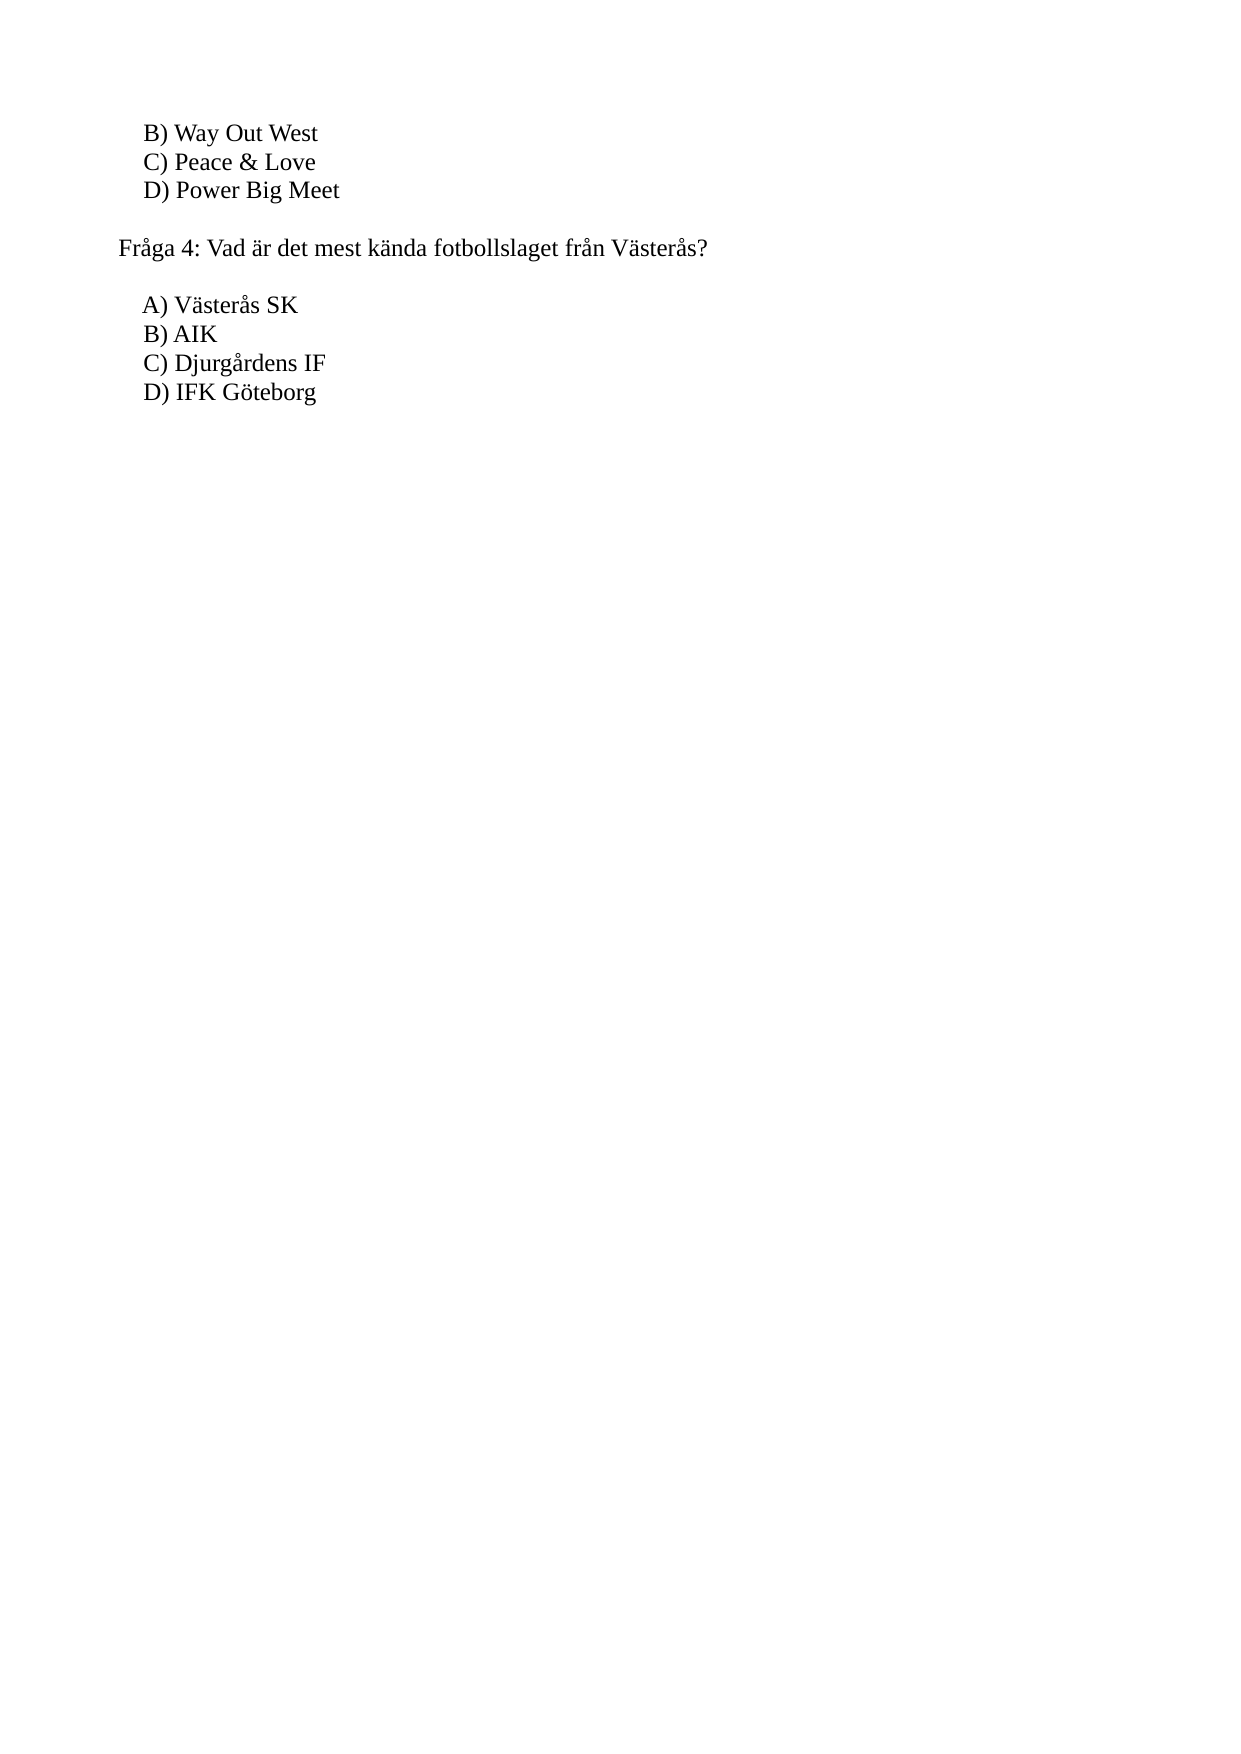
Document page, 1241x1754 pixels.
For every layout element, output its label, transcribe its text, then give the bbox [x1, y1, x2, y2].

text B) Way Out West [118, 118, 1122, 147]
text A) Västerås SK [118, 291, 1122, 319]
text D) IFK Göteborg [118, 377, 1122, 406]
text C) Djurgårdens IF [118, 348, 1122, 377]
text C) Peace & Love [118, 147, 1122, 176]
text D) Power Big Meet [118, 176, 1122, 204]
text B) AIK [118, 319, 1122, 348]
text Fråga 4: Vad är det mest kända fotbollslaget från Västerås? [118, 233, 1122, 262]
